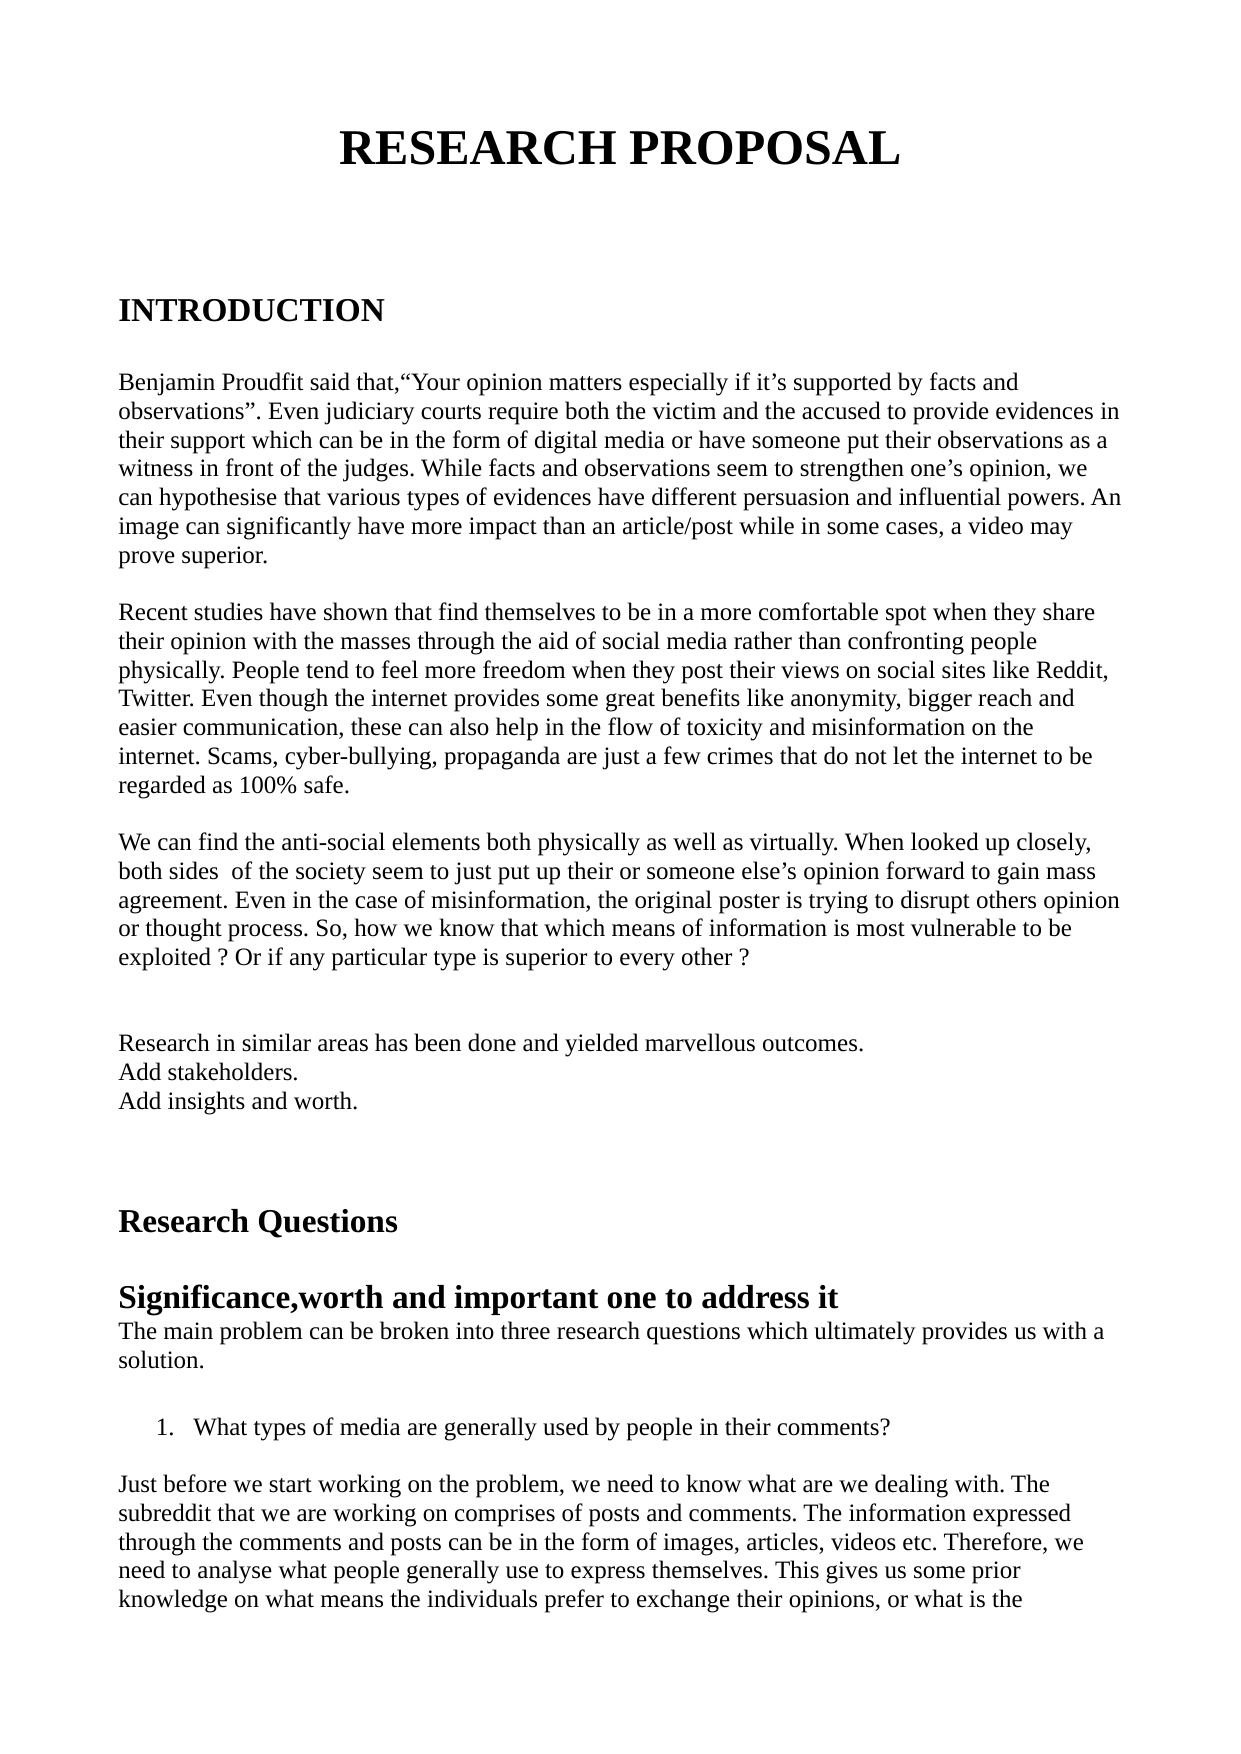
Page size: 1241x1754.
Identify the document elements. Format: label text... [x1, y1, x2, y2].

text Research in similar areas has been done and yielded marvellous outcomes. [118, 1028, 1122, 1057]
text The main problem can be broken into three research questions which ultimately provides us with a solution. [118, 1316, 1122, 1373]
text Recent studies have shown that find themselves to be in a more comfortable spot when they share their opinion with the masses through the aid of social media rather than confronting people physically. People tend to feel more freedom when they post their views on social sites like Reddit, Twitter. Even though the internet provides some great benefits like anonymity, bigger reach and easier communication, these can also help in the flow of toxicity and misinformation on the internet. Scams, cyber-bullying, propaganda are just a few crimes that do not let the internet to be regarded as 100% safe. [118, 597, 1122, 798]
text Add insights and worth. [118, 1086, 1122, 1115]
text Significance,worth and important one to address it [118, 1278, 1122, 1316]
text Just before we start working on the problem, we need to know what are we dealing with. The subreddit that we are working on comprises of posts and comments. The information expressed through the comments and posts can be in the form of images, articles, videos etc. Therefore, we need to analyse what people generally use to express themselves. This gives us some prior knowledge on what means the individuals prefer to exchange their opinions, or what is the [118, 1469, 1122, 1613]
text Benjamin Proudfit said that,“Your opinion matters especially if it’s supported by facts and observations”. Even judiciary courts require both the victim and the accused to provide evidences in their support which can be in the form of digital media or have someone put their observations as a witness in front of the judges. While facts and observations seem to strengthen one’s opinion, we can hypothesise that various types of evidences have different persuasion and influential powers. An image can significantly have more impact than an article/post while in some cases, a video may prove superior. [118, 367, 1122, 568]
text RESEARCH PROPOSAL [118, 118, 1122, 176]
list What types of media are generally used by people in their comments? [156, 1412, 1122, 1441]
text Research Questions [118, 1201, 1122, 1239]
text We can find the anti-social elements both physically as well as virtually. When looked up closely, both sides of the society seem to just put up their or someone else’s opinion forward to gain mass agreement. Even in the case of misinformation, the original poster is trying to disrupt others opinion or thought process. So, how we know that which means of information is most vulnerable to be exploited ? Or if any particular type is superior to every other ? [118, 827, 1122, 971]
text INTRODUCTION [118, 291, 1122, 329]
text Add stakeholders. [118, 1057, 1122, 1086]
